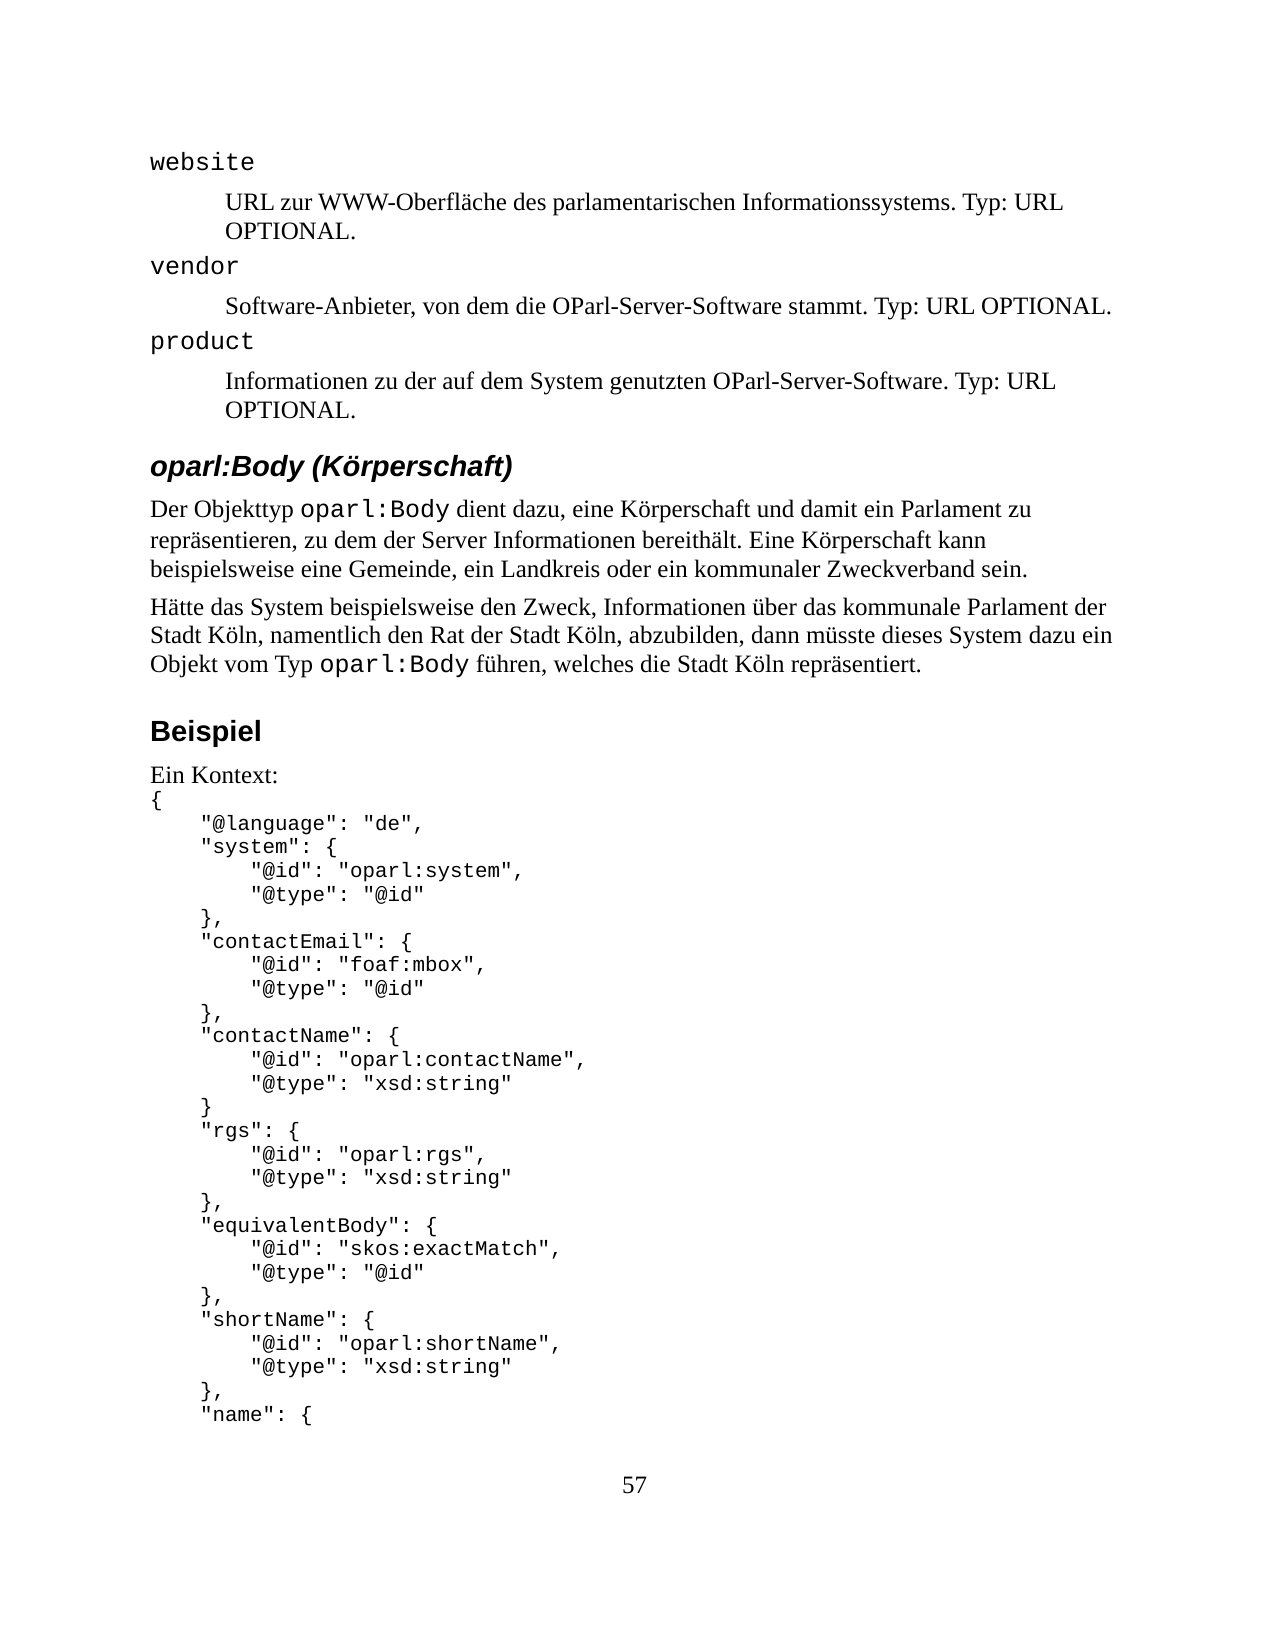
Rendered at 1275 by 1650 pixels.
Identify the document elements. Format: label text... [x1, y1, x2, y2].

text URL zur WWW-Oberfläche des parlamentarischen Informationssystems. Typ: URL OPTIONAL. [225, 187, 1125, 245]
text "@id": "oparl:contactName", [150, 1049, 1125, 1073]
text { [150, 789, 1125, 813]
text "name": { [150, 1404, 1125, 1427]
text "@id": "oparl:system", [150, 860, 1125, 883]
text }, [150, 907, 1125, 931]
text "@language": "de", [150, 813, 1125, 836]
text "@id": "foaf:mbox", [150, 954, 1125, 978]
text "@type": "@id" [150, 978, 1125, 1002]
text "@type": "@id" [150, 1262, 1125, 1286]
subtitle oparl:Body (Körperschaft) [150, 448, 1125, 482]
text }, [150, 1191, 1125, 1214]
text "shortName": { [150, 1309, 1125, 1333]
text }, [150, 1002, 1125, 1025]
text "contactName": { [150, 1025, 1125, 1049]
text "@type": "@id" [150, 883, 1125, 907]
text Software-Anbieter, von dem die OParl-Server-Software stammt. Typ: URL OPTIONAL. [225, 291, 1125, 320]
text product [150, 329, 1125, 357]
text Hätte das System beispielsweise den Zweck, Informationen über das kommunale Parlament der Stadt Köln, namentlich den Rat der Stadt Köln, abzubilden, dann müsste dieses System dazu ein Objekt vom Typ oparl:Body führen, welches die Stadt Köln repräsentiert. [150, 592, 1125, 680]
text Der Objekttyp oparl:Body dient dazu, eine Körperschaft und damit ein Parlament zu repräsentieren, zu dem der Server Informationen bereithält. Eine Körperschaft kann beispielsweise eine Gemeinde, ein Landkreis oder ein kommunaler Zweckverband sein. [150, 494, 1125, 583]
text Ein Kontext: [150, 760, 1125, 789]
text "equivalentBody": { [150, 1214, 1125, 1238]
text "@type": "xsd:string" [150, 1356, 1125, 1380]
text "@id": "oparl:rgs", [150, 1144, 1125, 1167]
text }, [150, 1380, 1125, 1404]
text "@type": "xsd:string" [150, 1073, 1125, 1096]
text "system": { [150, 836, 1125, 860]
subtitle Beispiel [150, 714, 1125, 748]
text vendor [150, 254, 1125, 282]
text "@type": "xsd:string" [150, 1167, 1125, 1191]
text "@id": "oparl:shortName", [150, 1333, 1125, 1356]
text Informationen zu der auf dem System genutzten OParl-Server-Software. Typ: URL OPTIONAL. [225, 366, 1125, 423]
text "contactEmail": { [150, 931, 1125, 954]
text }, [150, 1286, 1125, 1309]
text website [150, 150, 1125, 178]
text } [150, 1096, 1125, 1120]
text "@id": "skos:exactMatch", [150, 1238, 1125, 1262]
text "rgs": { [150, 1120, 1125, 1144]
